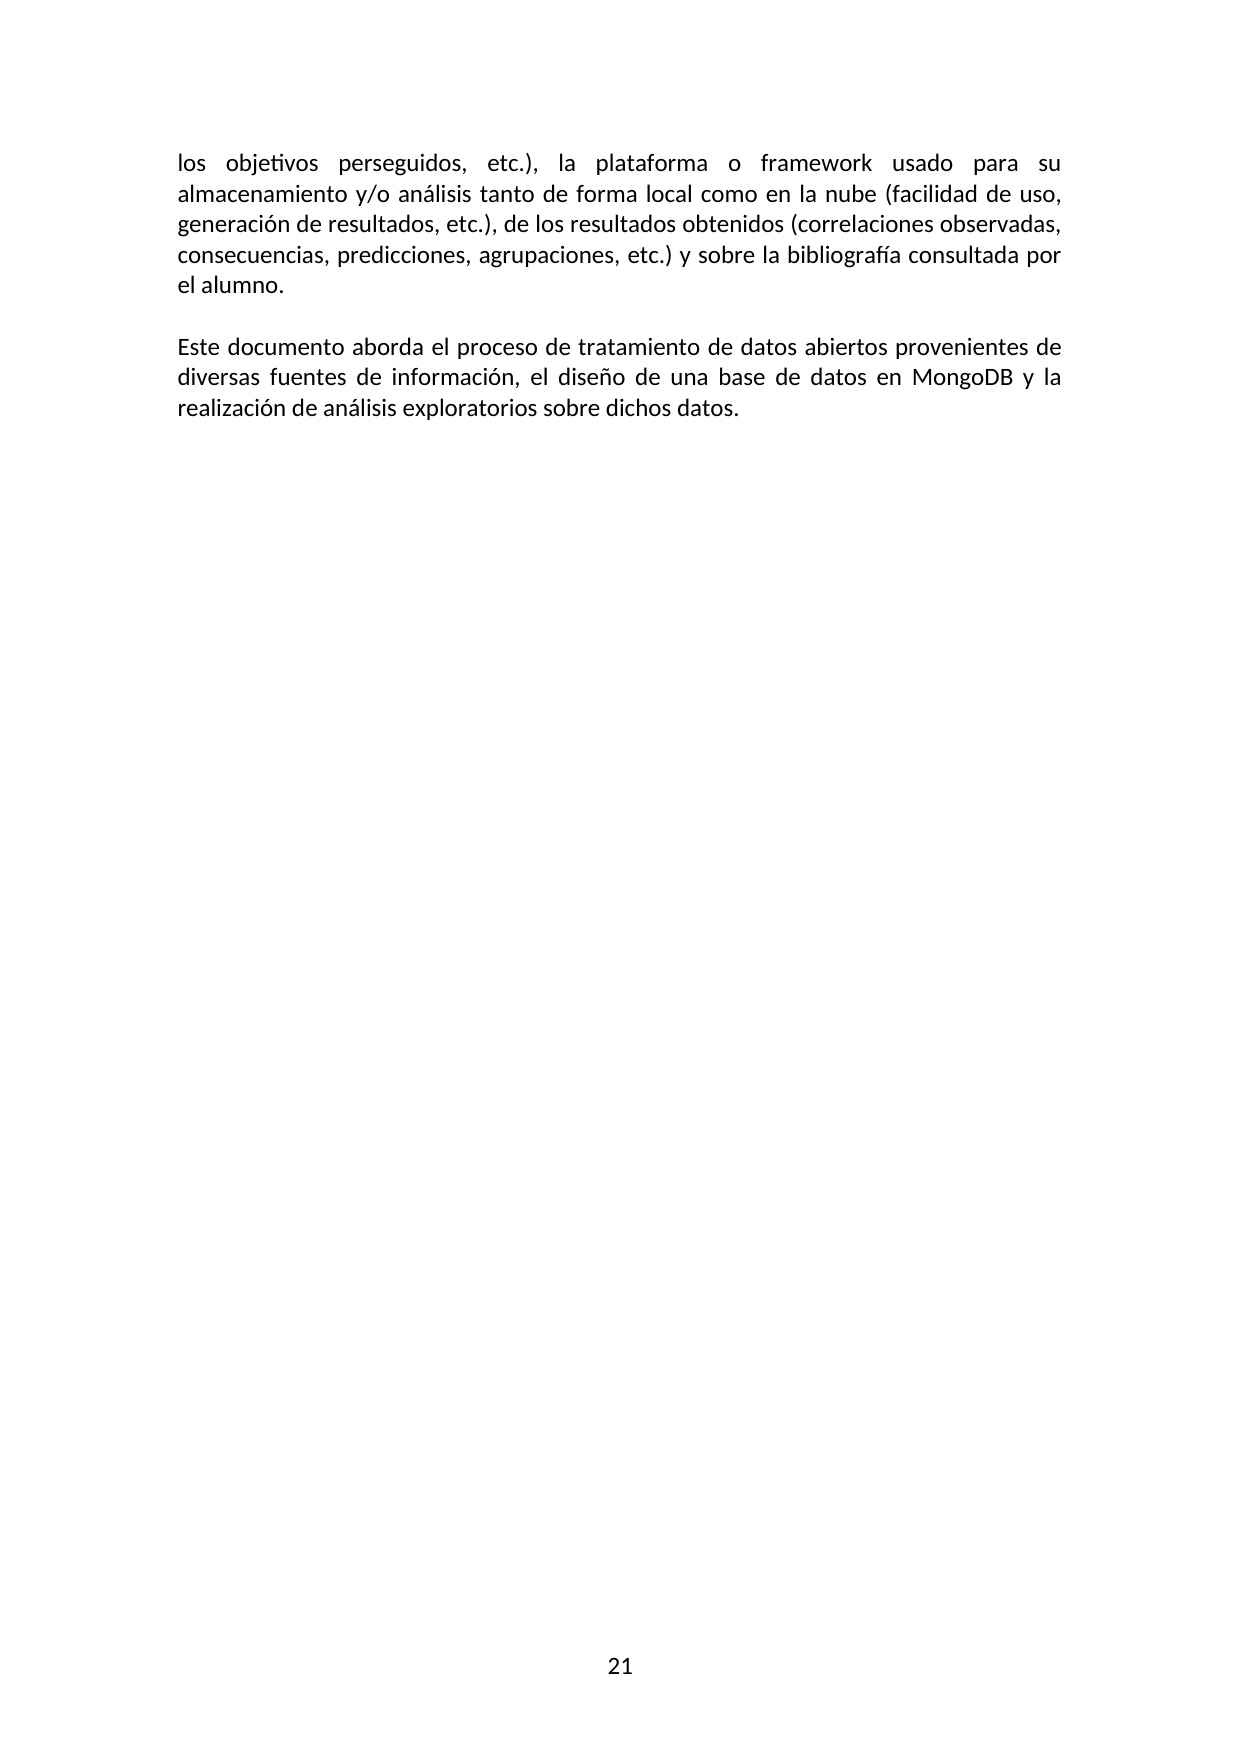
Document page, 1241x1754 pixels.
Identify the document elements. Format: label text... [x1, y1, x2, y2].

text Este documento aborda el proceso de tratamiento de datos abiertos provenientes de diversas fuentes de información, el diseño de una base de datos en MongoDB y la realización de análisis exploratorios sobre dichos datos. [177, 331, 1063, 422]
text los objetivos perseguidos, etc.), la plataforma o framework usado para su almacenamiento y/o análisis tanto de forma local como en la nube (facilidad de uso, generación de resultados, etc.), de los resultados obtenidos (correlaciones observadas, consecuencias, predicciones, agrupaciones, etc.) y sobre la bibliografía consultada por el alumno. [177, 148, 1063, 300]
